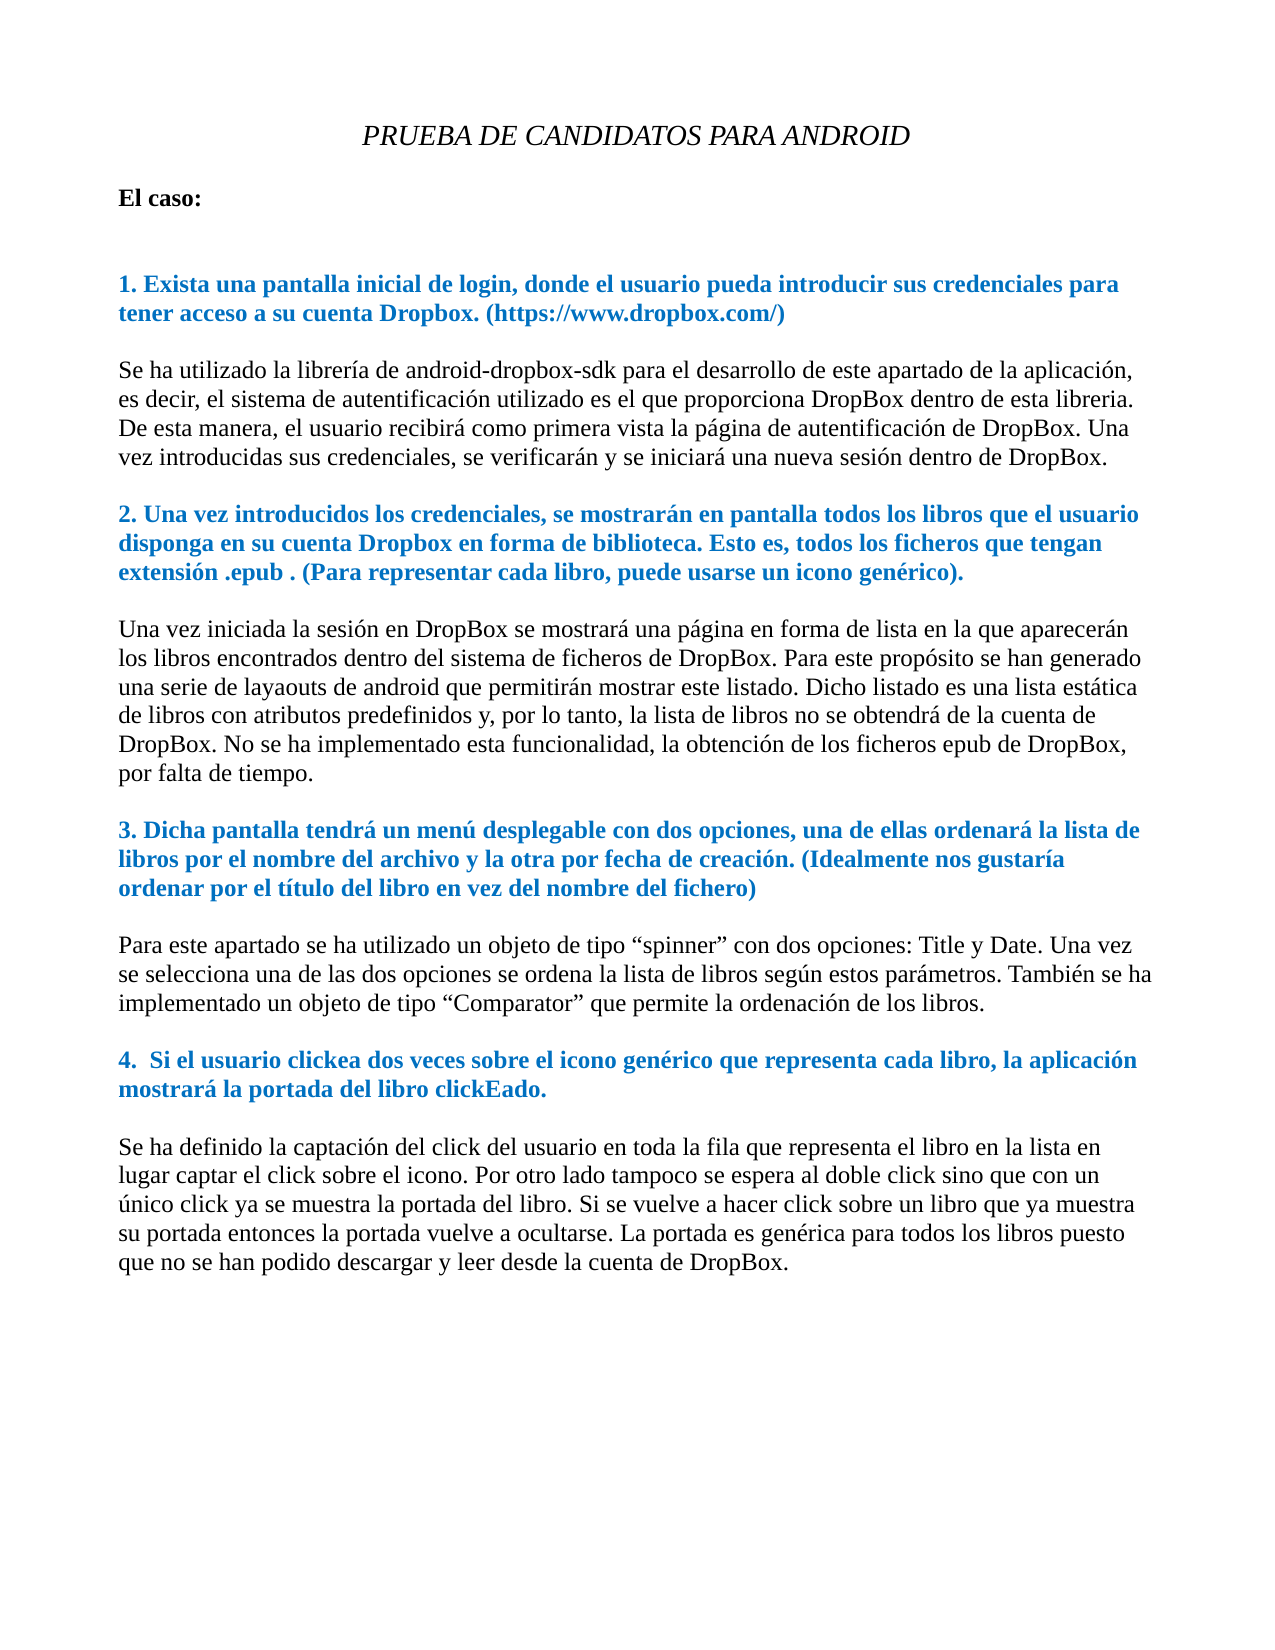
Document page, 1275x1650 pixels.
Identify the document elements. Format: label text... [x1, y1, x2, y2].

text 2. Una vez introducidos los credenciales, se mostrarán en pantalla todos los libros que el usuario disponga en su cuenta Dropbox en forma de biblioteca. Esto es, todos los ficheros que tengan extensión .epub . (Para representar cada libro, puede usarse un icono genérico). [118, 499, 1157, 585]
text Se ha utilizado la librería de android-dropbox-sdk para el desarrollo de este apartado de la aplicación, es decir, el sistema de autentificación utilizado es el que proporciona DropBox dentro de esta libreria. De esta manera, el usuario recibirá como primera vista la página de autentificación de DropBox. Una vez introducidas sus credenciales, se verificarán y se iniciará una nueva sesión dentro de DropBox. [118, 355, 1157, 470]
text 4. Si el usuario clickea dos veces sobre el icono genérico que representa cada libro, la aplicación mostrará la portada del libro clickEado. [118, 1045, 1157, 1103]
text Se ha definido la captación del click del usuario en toda la fila que representa el libro en la lista en lugar captar el click sobre el icono. Por otro lado tampoco se espera al doble click sino que con un único click ya se muestra la portada del libro. Si se vuelve a hacer click sobre un libro que ya muestra su portada entonces la portada vuelve a ocultarse. La portada es genérica para todos los libros puesto que no se han podido descargar y leer desde la cuenta de DropBox. [118, 1132, 1157, 1275]
text El caso: [118, 183, 1157, 212]
text 3. Dicha pantalla tendrá un menú desplegable con dos opciones, una de ellas ordenará la lista de libros por el nombre del archivo y la otra por fecha de creación. (Idealmente nos gustaría ordenar por el título del libro en vez del nombre del fichero) [118, 815, 1157, 902]
text 1. Exista una pantalla inicial de login, donde el usuario pueda introducir sus credenciales para tener acceso a su cuenta Dropbox. (https://www.dropbox.com/) [118, 269, 1157, 327]
text Una vez iniciada la sesión en DropBox se mostrará una página en forma de lista en la que aparecerán los libros encontrados dentro del sistema de ficheros de DropBox. Para este propósito se han generado una serie de layaouts de android que permitirán mostrar este listado. Dicho listado es una lista estática de libros con atributos predefinidos y, por lo tanto, la lista de libros no se obtendrá de la cuenta de DropBox. No se ha implementado esta funcionalidad, la obtención de los ficheros epub de DropBox, por falta de tiempo. [118, 614, 1157, 787]
text Para este apartado se ha utilizado un objeto de tipo “spinner” con dos opciones: Title y Date. Una vez se selecciona una de las dos opciones se ordena la lista de libros según estos parámetros. También se ha implementado un objeto de tipo “Comparator” que permite la ordenación de los libros. [118, 930, 1157, 1017]
